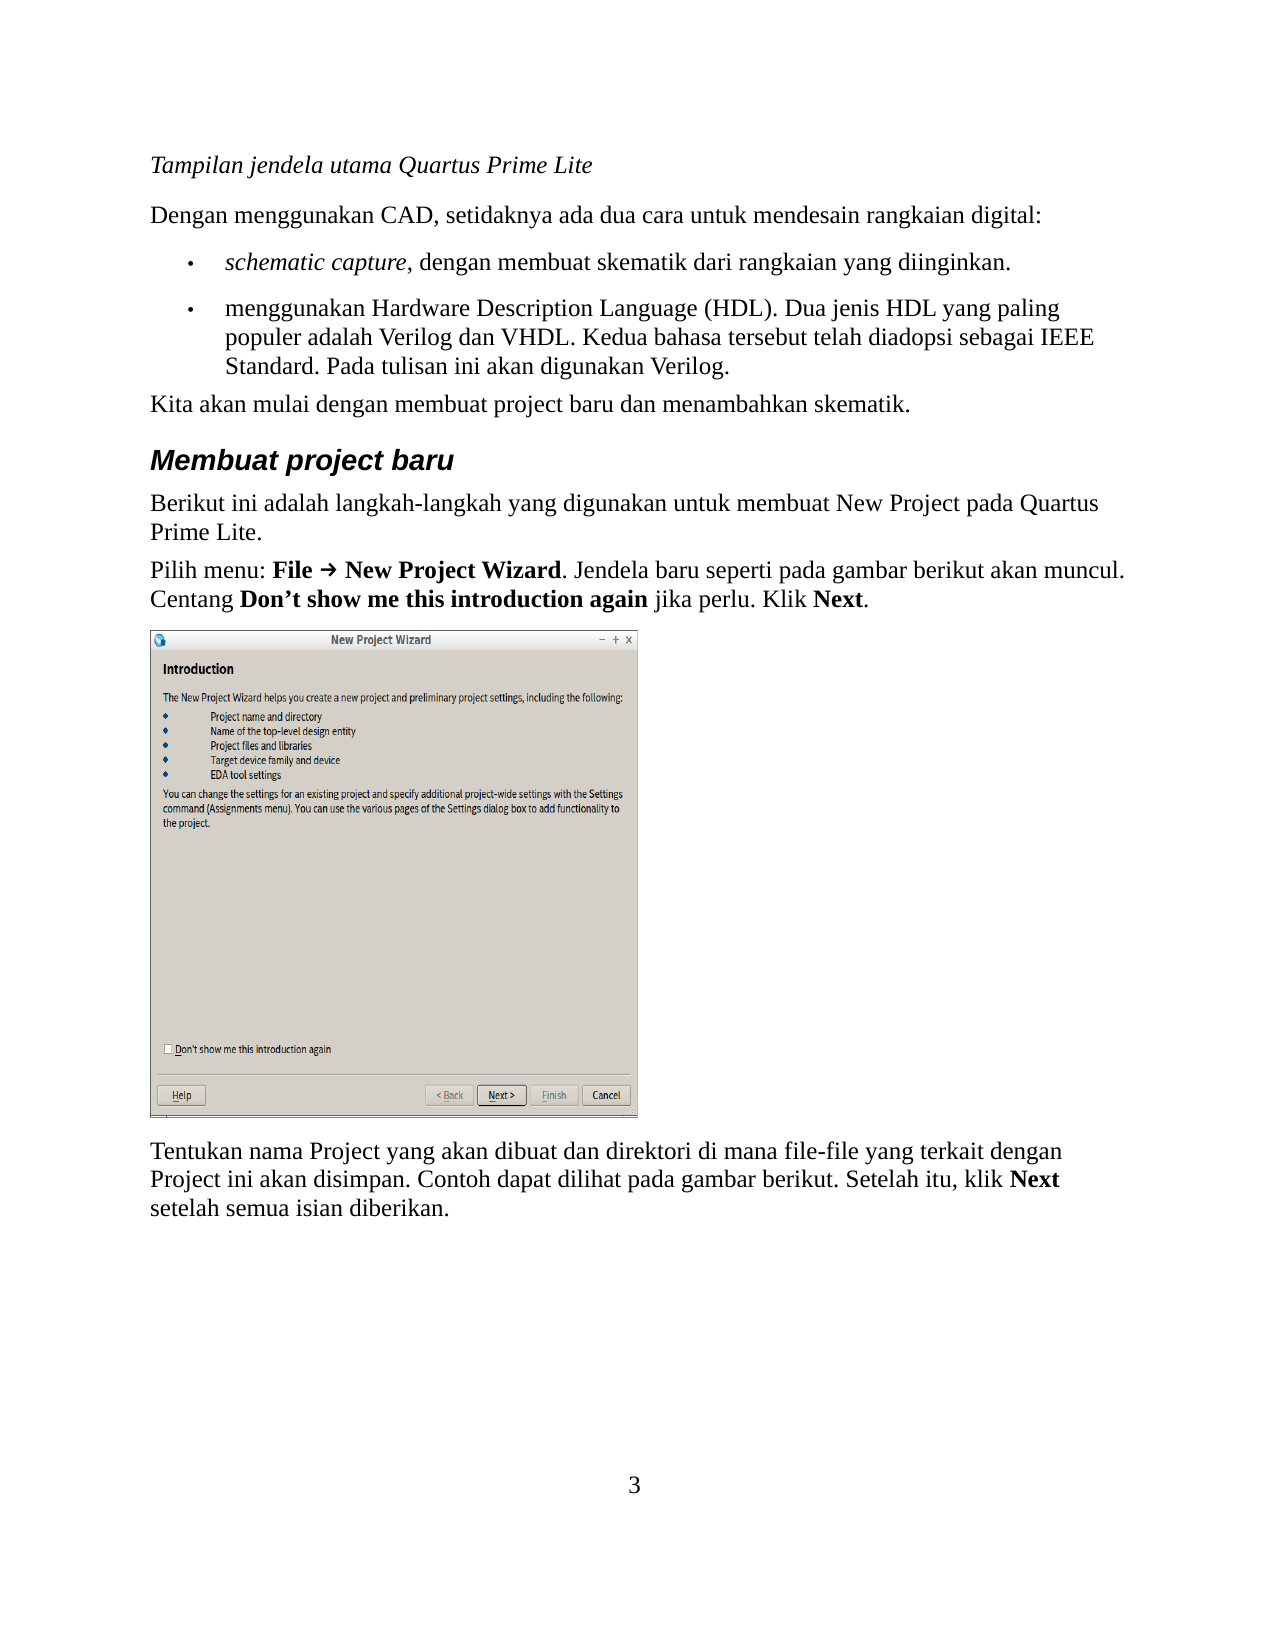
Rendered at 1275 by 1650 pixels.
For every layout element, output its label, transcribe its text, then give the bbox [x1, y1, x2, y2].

subtitle Membuat project baru [150, 442, 1125, 476]
list menggunakan Hardware Description Language (HDL). Dua jenis HDL yang paling populer adalah Verilog dan VHDL. Kedua bahasa tersebut telah diadopsi sebagai IEEE Standard. Pada tulisan ini akan digunakan Verilog. [187, 293, 1125, 380]
text Kita akan mulai dengan membuat project baru dan menambahkan skematik. [150, 389, 1125, 417]
list schematic capture, dengan membuat skematik dari rangkaian yang diinginkan. [187, 247, 1125, 276]
text Berikut ini adalah langkah-langkah yang digunakan untuk membuat New Project pada Quartus Prime Lite. [150, 488, 1125, 546]
text Pilih menu: File New Project Wizard. Jendela baru seperti pada gambar berikut akan muncul. Centang Don’t show me this introduction again jika perlu. Klik Next. [150, 555, 1125, 612]
text Tentukan nama Project yang akan dibuat dan direktori di mana file-file yang terkait dengan Project ini akan disimpan. Contoh dapat dilihat pada gambar berikut. Setelah itu, klik Next setelah semua isian diberikan. [150, 1136, 1125, 1222]
picture [150, 630, 638, 1118]
text Tampilan jendela utama Quartus Prime Lite [150, 150, 1125, 179]
text Dengan menggunakan CAD, setidaknya ada dua cara untuk mendesain rangkaian digital: [150, 200, 1125, 229]
